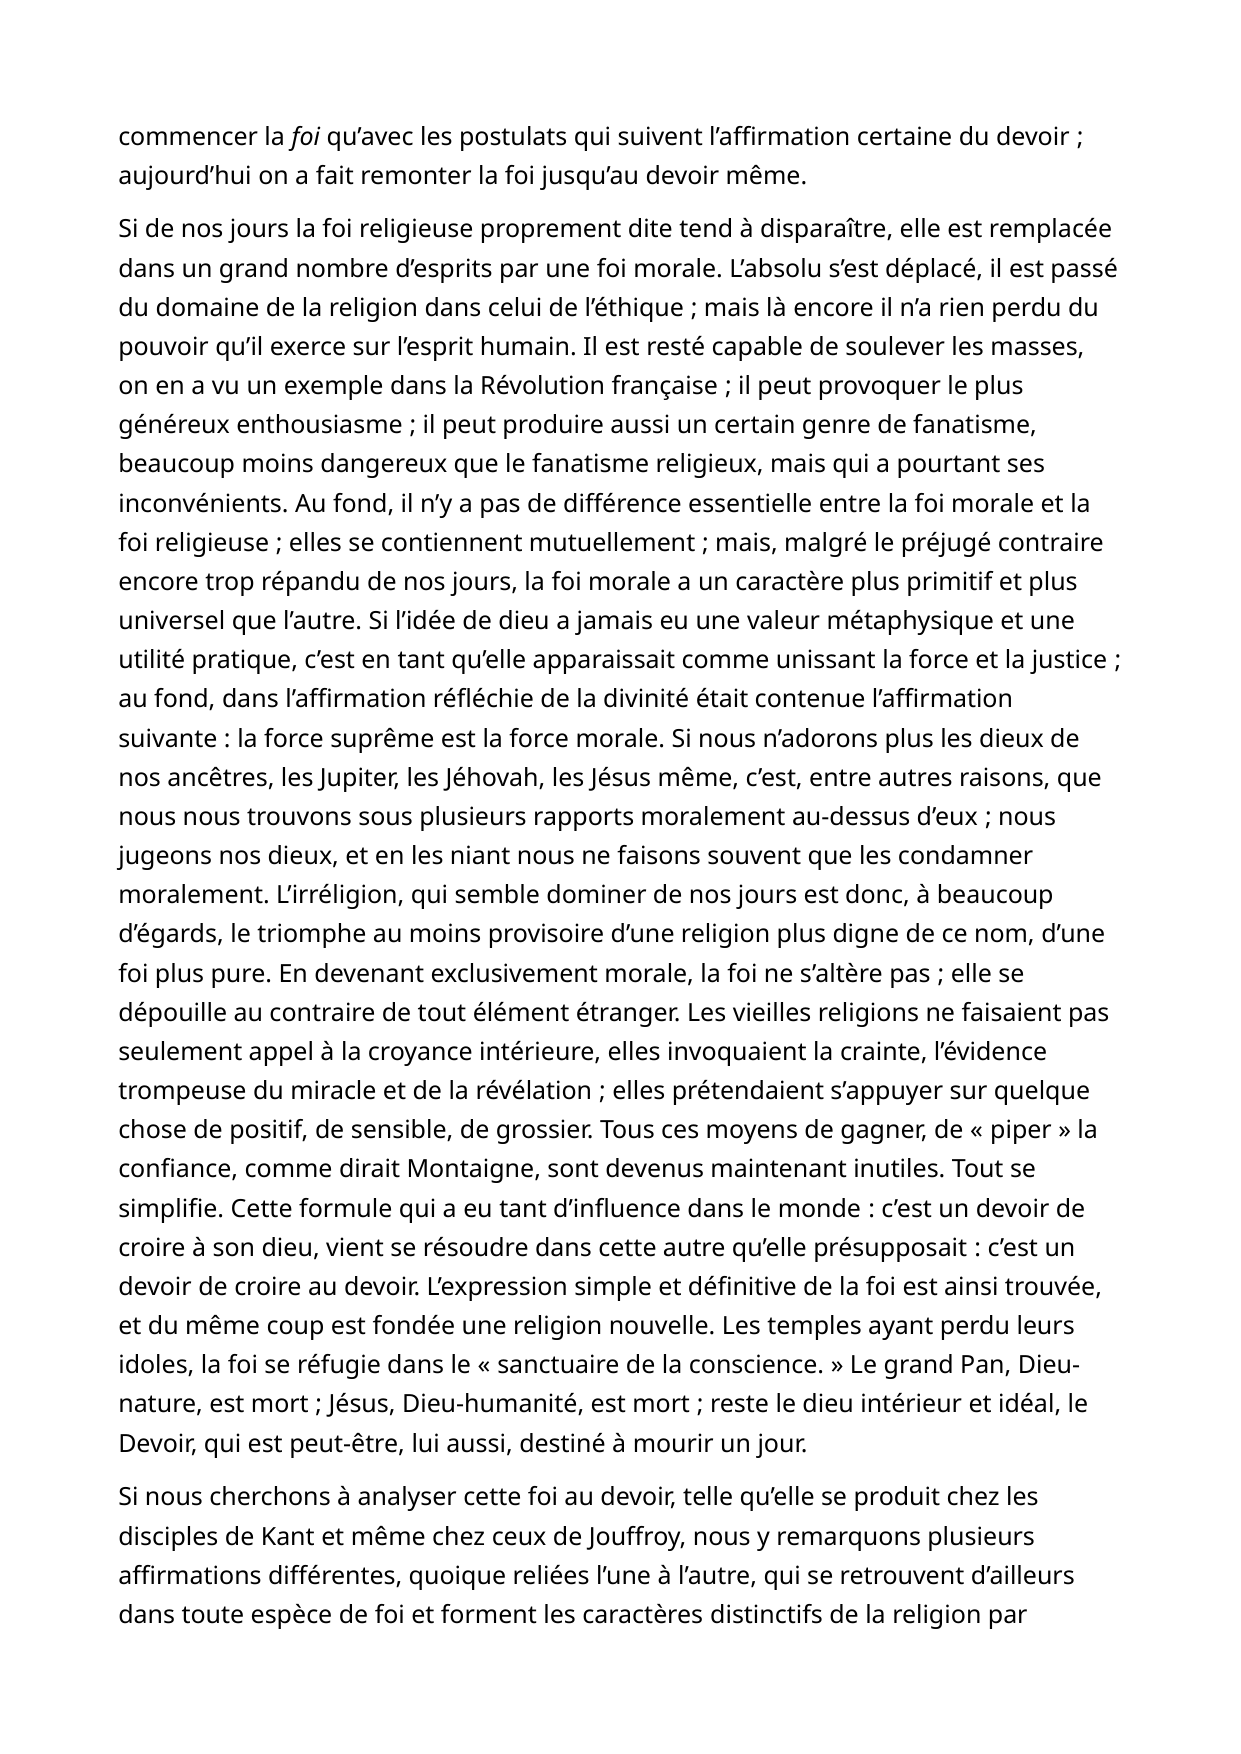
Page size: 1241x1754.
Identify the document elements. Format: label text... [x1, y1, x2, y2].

text Si de nos jours la foi religieuse proprement dite tend à disparaître, elle est remplacée dans un grand nombre d’esprits par une foi morale. L’absolu s’est déplacé, il est passé du domaine de la religion dans celui de l’éthique ; mais là encore il n’a rien perdu du pouvoir qu’il exerce sur l’esprit humain. Il est resté capable de soulever les masses, on en a vu un exemple dans la Révolution française ; il peut provoquer le plus généreux enthousiasme ; il peut produire aussi un certain genre de fanatisme, beaucoup moins dangereux que le fanatisme religieux, mais qui a pourtant ses inconvénients. Au fond, il n’y a pas de différence essentielle entre la foi morale et la foi religieuse ; elles se contiennent mutuellement ; mais, malgré le préjugé contraire encore trop répandu de nos jours, la foi morale a un caractère plus primitif et plus universel que l’autre. Si l’idée de dieu a jamais eu une valeur métaphysique et une utilité pratique, c’est en tant qu’elle apparaissait comme unissant la force et la justice ; au fond, dans l’affirmation réfléchie de la divinité était contenue l’affirmation suivante : la force suprême est la force morale. Si nous n’adorons plus les dieux de nos ancêtres, les Jupiter, les Jéhovah, les Jésus même, c’est, entre autres raisons, que nous nous trouvons sous plusieurs rapports moralement au-dessus d’eux ; nous jugeons nos dieux, et en les niant nous ne faisons souvent que les condamner moralement. L’irréligion, qui semble dominer de nos jours est donc, à beaucoup d’égards, le triomphe au moins provisoire d’une religion plus digne de ce nom, d’une foi plus pure. En devenant exclusivement morale, la foi ne s’altère pas ; elle se dépouille au contraire de tout élément étranger. Les vieilles religions ne faisaient pas seulement appel à la croyance intérieure, elles invoquaient la crainte, l’évidence trompeuse du miracle et de la révélation ; elles prétendaient s’appuyer sur quelque chose de positif, de sensible, de grossier. Tous ces moyens de gagner, de « piper » la confiance, comme dirait Montaigne, sont devenus maintenant inutiles. Tout se simplifie. Cette formule qui a eu tant d’influence dans le monde : c’est un devoir de croire à son dieu, vient se résoudre dans cette autre qu’elle présupposait : c’est un devoir de croire au devoir. L’expression simple et définitive de la foi est ainsi trouvée, et du même coup est fondée une religion nouvelle. Les temples ayant perdu leurs idoles, la foi se réfugie dans le « sanctuaire de la conscience. » Le grand Pan, Dieu-nature, est mort ; Jésus, Dieu-humanité, est mort ; reste le dieu intérieur et idéal, le Devoir, qui est peut-être, lui aussi, destiné à mourir un jour. [118, 211, 1122, 1459]
text commencer la foi qu’avec les postulats qui suivent l’affirmation certaine du devoir ; aujourd’hui on a fait remonter la foi jusqu’au devoir même. [118, 118, 1122, 191]
text Si nous cherchons à analyser cette foi au devoir, telle qu’elle se produit chez les disciples de Kant et même chez ceux de Jouffroy, nous y remarquons plusieurs affirmations différentes, quoique reliées l’une à l’autre, qui se retrouvent d’ailleurs dans toute espèce de foi et forment les caractères distinctifs de la religion par [118, 1479, 1122, 1631]
